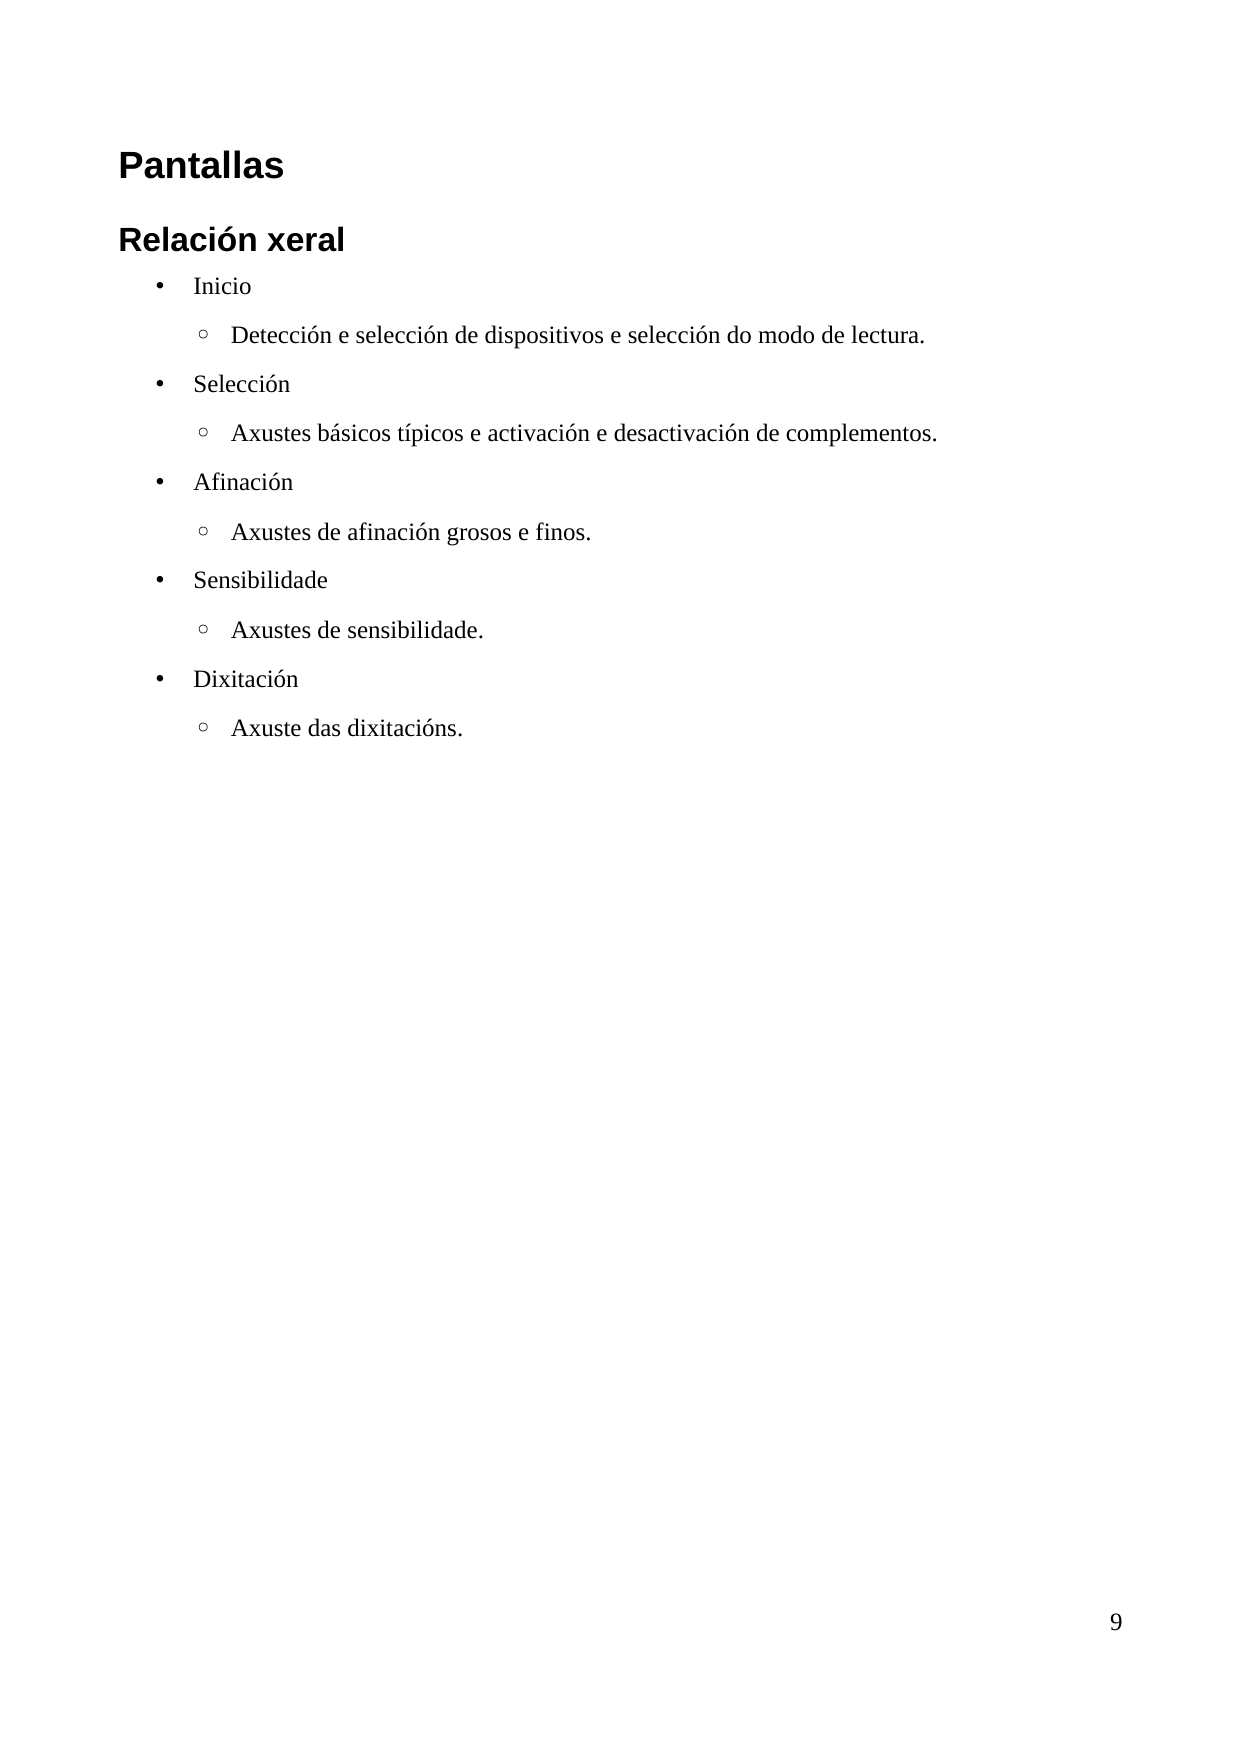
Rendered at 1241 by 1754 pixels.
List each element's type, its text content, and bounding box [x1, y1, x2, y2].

subtitle Relación xeral [118, 220, 1122, 259]
list Selección [156, 369, 1122, 398]
list Axustes básicos típicos e activación e desactivación de complementos. [193, 418, 1122, 447]
list Axustes de sensibilidade. [193, 615, 1122, 643]
list Afinación [156, 467, 1122, 496]
list Detección e selección de dispositivos e selección do modo de lectura. [193, 320, 1122, 349]
list Axuste das dixitacións. [193, 713, 1122, 742]
list Dixitación [156, 664, 1122, 692]
subtitle Pantallas [118, 143, 1122, 187]
list Sensibilidade [156, 566, 1122, 594]
list Axustes de afinación grosos e finos. [193, 517, 1122, 545]
list Inicio [156, 271, 1122, 300]
